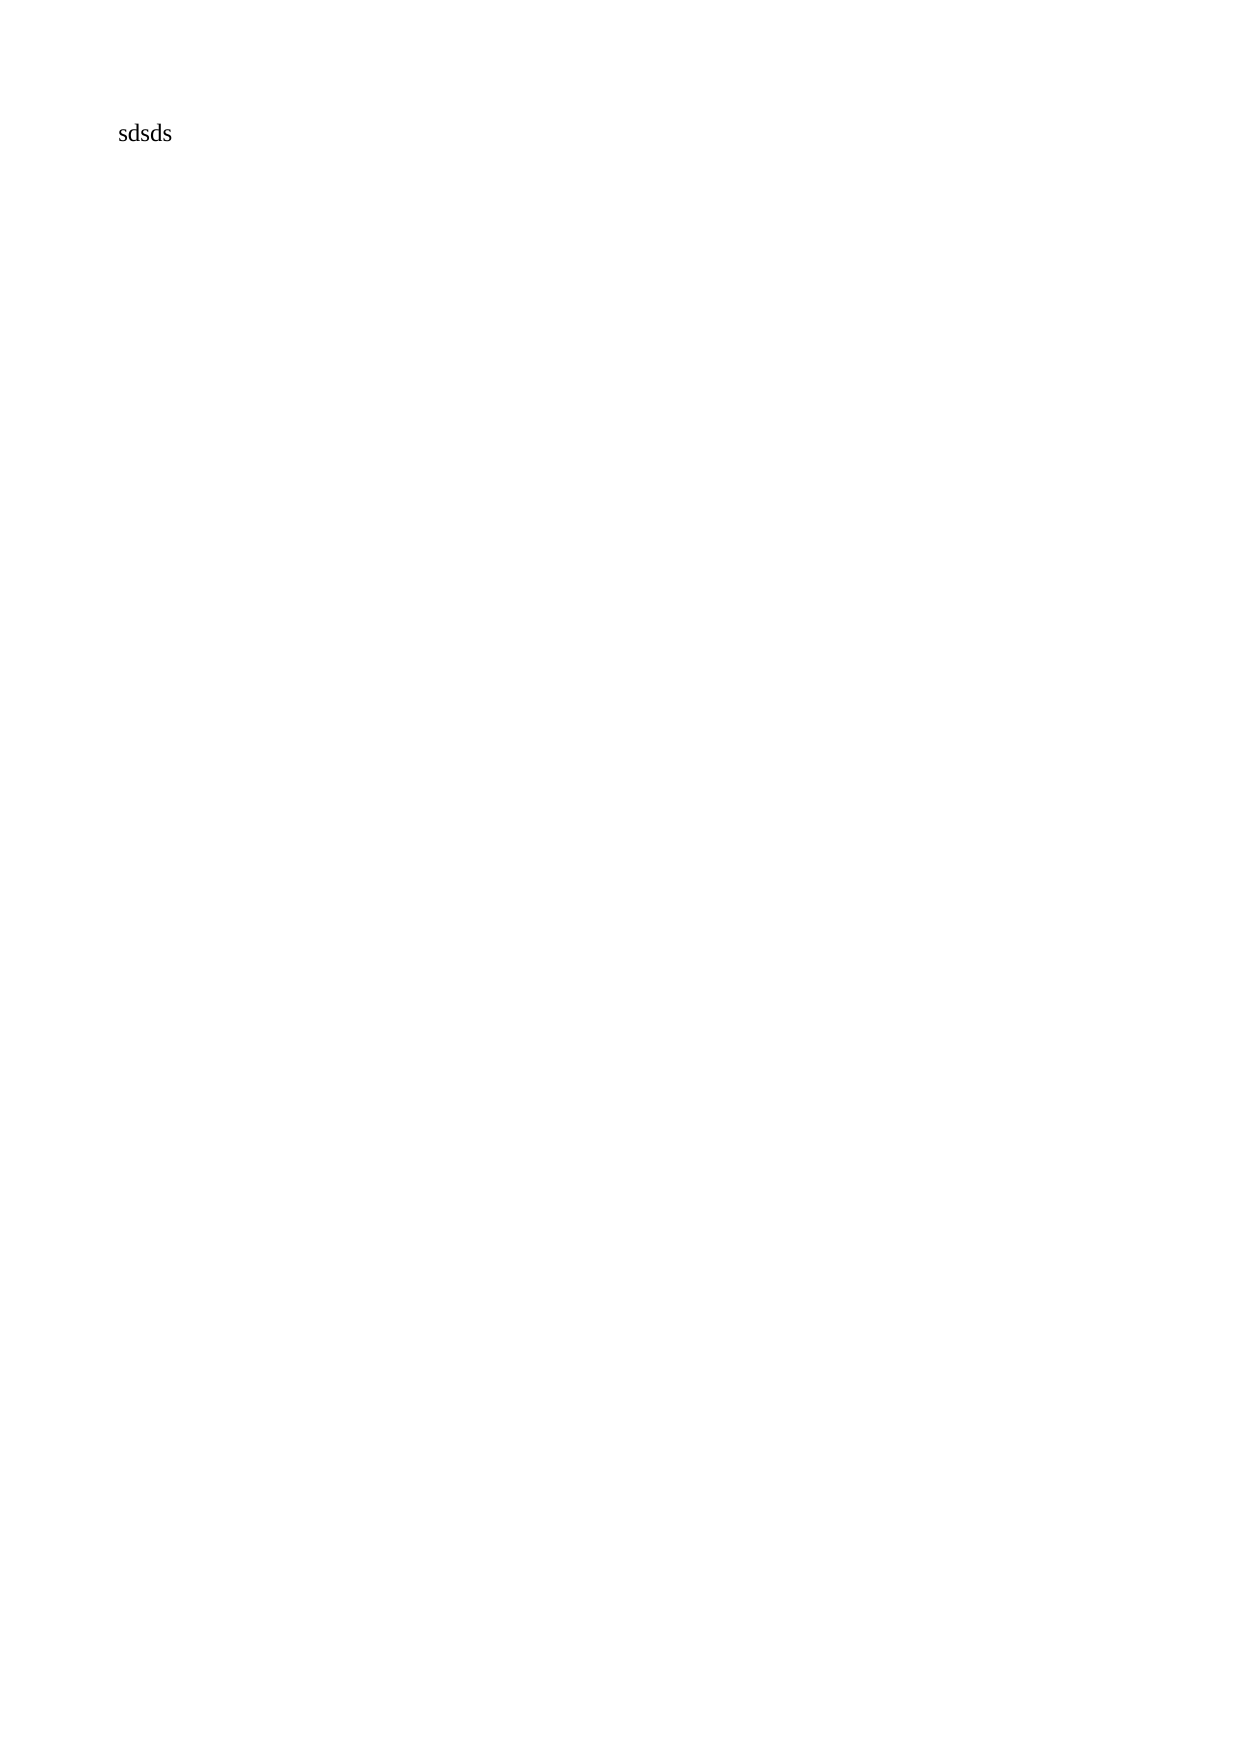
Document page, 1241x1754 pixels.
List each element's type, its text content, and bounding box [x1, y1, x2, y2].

text sdsds [118, 118, 1122, 147]
